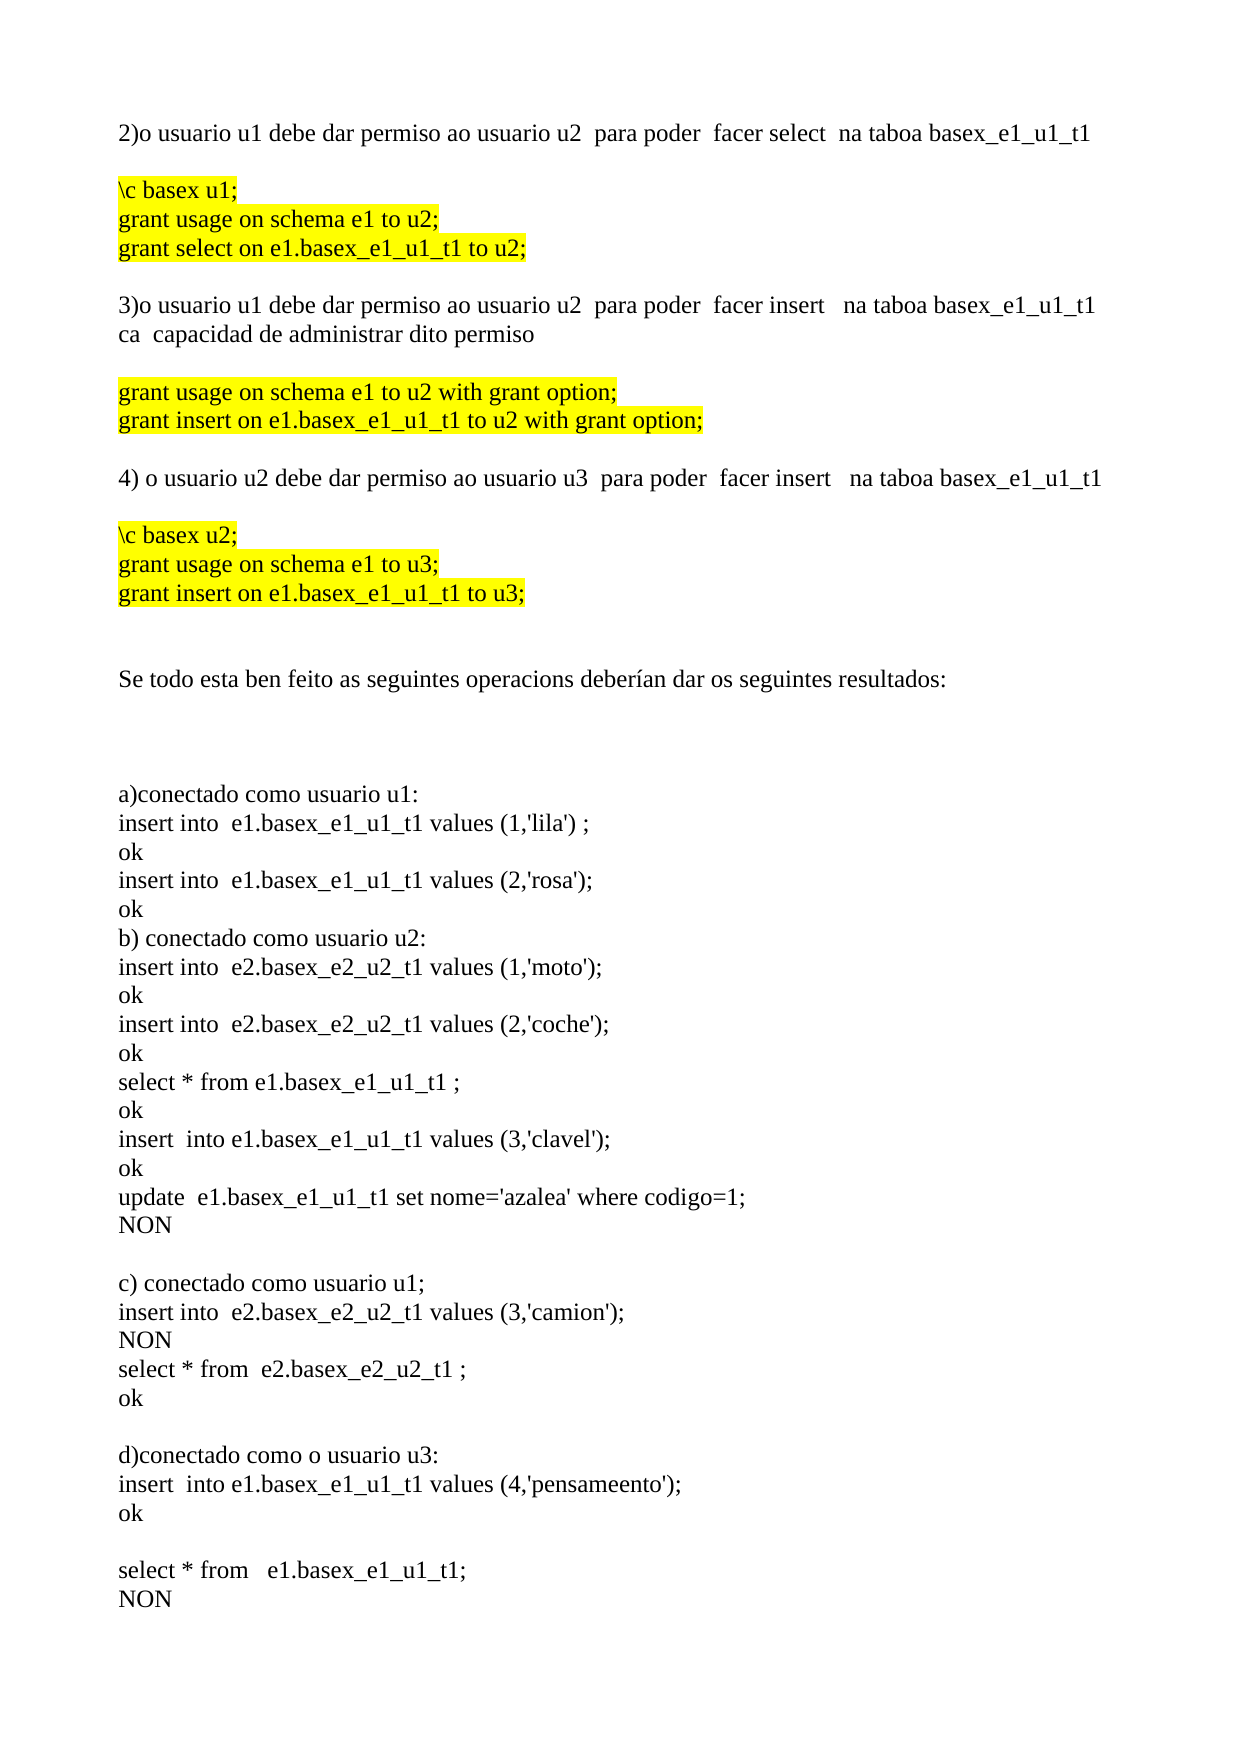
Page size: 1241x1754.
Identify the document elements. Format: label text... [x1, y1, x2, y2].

text grant insert on e1.basex_e1_u1_t1 to u3; [118, 578, 1122, 607]
text insert into e2.basex_e2_u2_t1 values (3,'camion'); [118, 1297, 1122, 1326]
text insert into e1.basex_e1_u1_t1 values (2,'rosa'); [118, 866, 1122, 894]
text grant insert on e1.basex_e1_u1_t1 to u2 with grant option; [118, 406, 1122, 434]
text NON [118, 1326, 1122, 1354]
text b) conectado como usuario u2: [118, 923, 1122, 952]
text insert into e2.basex_e2_u2_t1 values (2,'coche'); [118, 1009, 1122, 1038]
text grant usage on schema e1 to u3; [118, 549, 1122, 578]
text select * from e1.basex_e1_u1_t1 ; [118, 1067, 1122, 1096]
text Se todo esta ben feito as seguintes operacions deberían dar os seguintes resultados: [118, 664, 1122, 693]
text ok [118, 1153, 1122, 1182]
text NON [118, 1211, 1122, 1239]
text ok [118, 894, 1122, 923]
text select * from e2.basex_e2_u2_t1 ; [118, 1354, 1122, 1383]
text grant usage on schema e1 to u2 with grant option; [118, 377, 1122, 406]
text insert into e1.basex_e1_u1_t1 values (3,'clavel'); [118, 1124, 1122, 1153]
text grant select on e1.basex_e1_u1_t1 to u2; [118, 233, 1122, 262]
text 3)o usuario u1 debe dar permiso ao usuario u2 para poder facer insert na taboa basex_e1_u1_t1 ca capacidad de administrar dito permiso [118, 291, 1122, 348]
text ok [118, 1383, 1122, 1412]
text insert into e2.basex_e2_u2_t1 values (1,'moto'); [118, 952, 1122, 981]
text ok [118, 1096, 1122, 1124]
text ok [118, 981, 1122, 1009]
text c) conectado como usuario u1; [118, 1268, 1122, 1297]
text \c basex u1; [118, 176, 1122, 204]
text 4) o usuario u2 debe dar permiso ao usuario u3 para poder facer insert na taboa basex_e1_u1_t1 [118, 463, 1122, 492]
text \c basex u2; [118, 521, 1122, 549]
text grant usage on schema e1 to u2; [118, 204, 1122, 233]
text insert into e1.basex_e1_u1_t1 values (4,'pensameento'); [118, 1469, 1122, 1498]
text ok [118, 1498, 1122, 1527]
text a)conectado como usuario u1: [118, 779, 1122, 808]
text NON [118, 1584, 1122, 1613]
text ok [118, 837, 1122, 866]
text insert into e1.basex_e1_u1_t1 values (1,'lila') ; [118, 808, 1122, 837]
text select * from e1.basex_e1_u1_t1; [118, 1556, 1122, 1584]
text ok [118, 1038, 1122, 1067]
text d)conectado como o usuario u3: [118, 1441, 1122, 1469]
text 2)o usuario u1 debe dar permiso ao usuario u2 para poder facer select na taboa basex_e1_u1_t1 [118, 118, 1122, 147]
text update e1.basex_e1_u1_t1 set nome='azalea' where codigo=1; [118, 1182, 1122, 1211]
